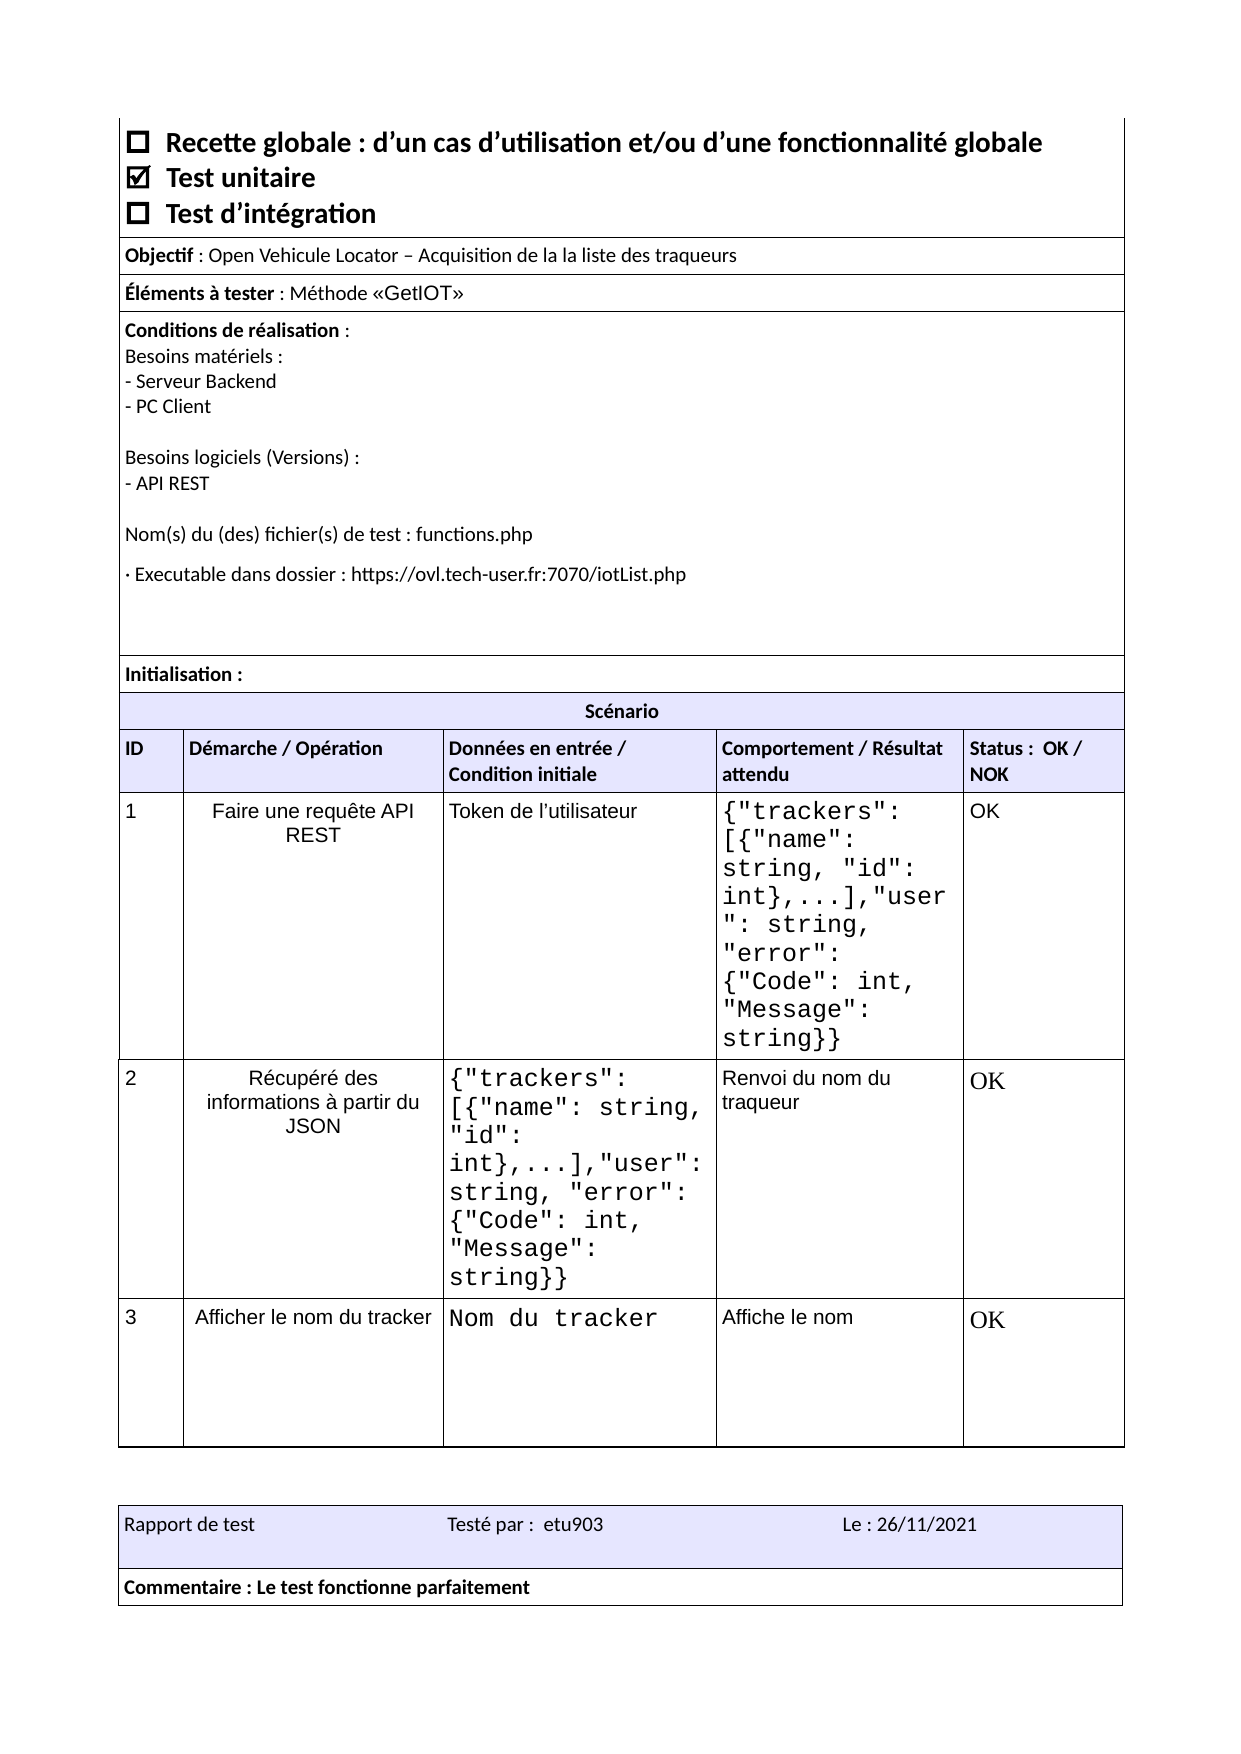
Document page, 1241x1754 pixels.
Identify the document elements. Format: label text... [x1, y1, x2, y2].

table_cell 1 [120, 793, 183, 1059]
table_header  Recette globale : d’un cas d’utilisation et/ou d’une fonctionnalité globale  Test unitaire  Test d’intégration [120, 118, 1124, 236]
table_cell Scénario [120, 693, 1124, 729]
table_cell Affiche le nom [717, 1299, 963, 1446]
table_cell Token de l’utilisateur [444, 793, 716, 1059]
table_cell Objectif : Open Vehicule Locator – Acquisition de la la liste des traqueurs [120, 238, 1124, 274]
table_cell OK [964, 1299, 1124, 1446]
table_cell Éléments à tester : Méthode «GetIOT» [120, 275, 1124, 311]
table_cell Commentaire : Le test fonctionne parfaitement [119, 1569, 1122, 1605]
table_cell Conditions de réalisation : Besoins matériels : - Serveur Backend - PC Client Besoins logiciels (Versions) : - API REST Nom(s) du (des) fichier(s) de test : functions.php · Executable dans dossier : https://ovl.tech-user.fr:7070/iotList.php [120, 312, 1124, 654]
table_cell Démarche / Opération [184, 730, 443, 792]
table_cell 2 [119, 1060, 183, 1298]
table_cell Nom du tracker [444, 1299, 716, 1446]
table_cell OK [964, 793, 1124, 1059]
table_cell 3 [119, 1299, 183, 1446]
table_cell OK [964, 1060, 1124, 1298]
table_cell Afficher le nom du tracker [184, 1299, 443, 1446]
table_cell ID [120, 730, 183, 792]
table_cell Initialisation : [120, 656, 1124, 692]
table_cell Données en entrée / Condition initiale [444, 730, 716, 792]
table_cell {"trackers": [{"name": string, "id": int},...],"user": string, "error": {"Code": int, "Message": string}} [717, 793, 963, 1059]
table_cell Renvoi du nom du traqueur [717, 1060, 963, 1298]
table_header Rapport de test Testé par : etu903 Le : 26/11/2021 [119, 1506, 1122, 1568]
table_cell Status : OK / NOK [964, 730, 1124, 792]
table_cell Récupéré des informations à partir du JSON [184, 1060, 443, 1298]
table_cell {"trackers": [{"name": string, "id": int},...],"user": string, "error": {"Code": int, "Message": string}} [444, 1060, 716, 1298]
table_cell Faire une requête API REST [184, 793, 443, 1059]
table_cell Comportement / Résultat attendu [717, 730, 963, 792]
